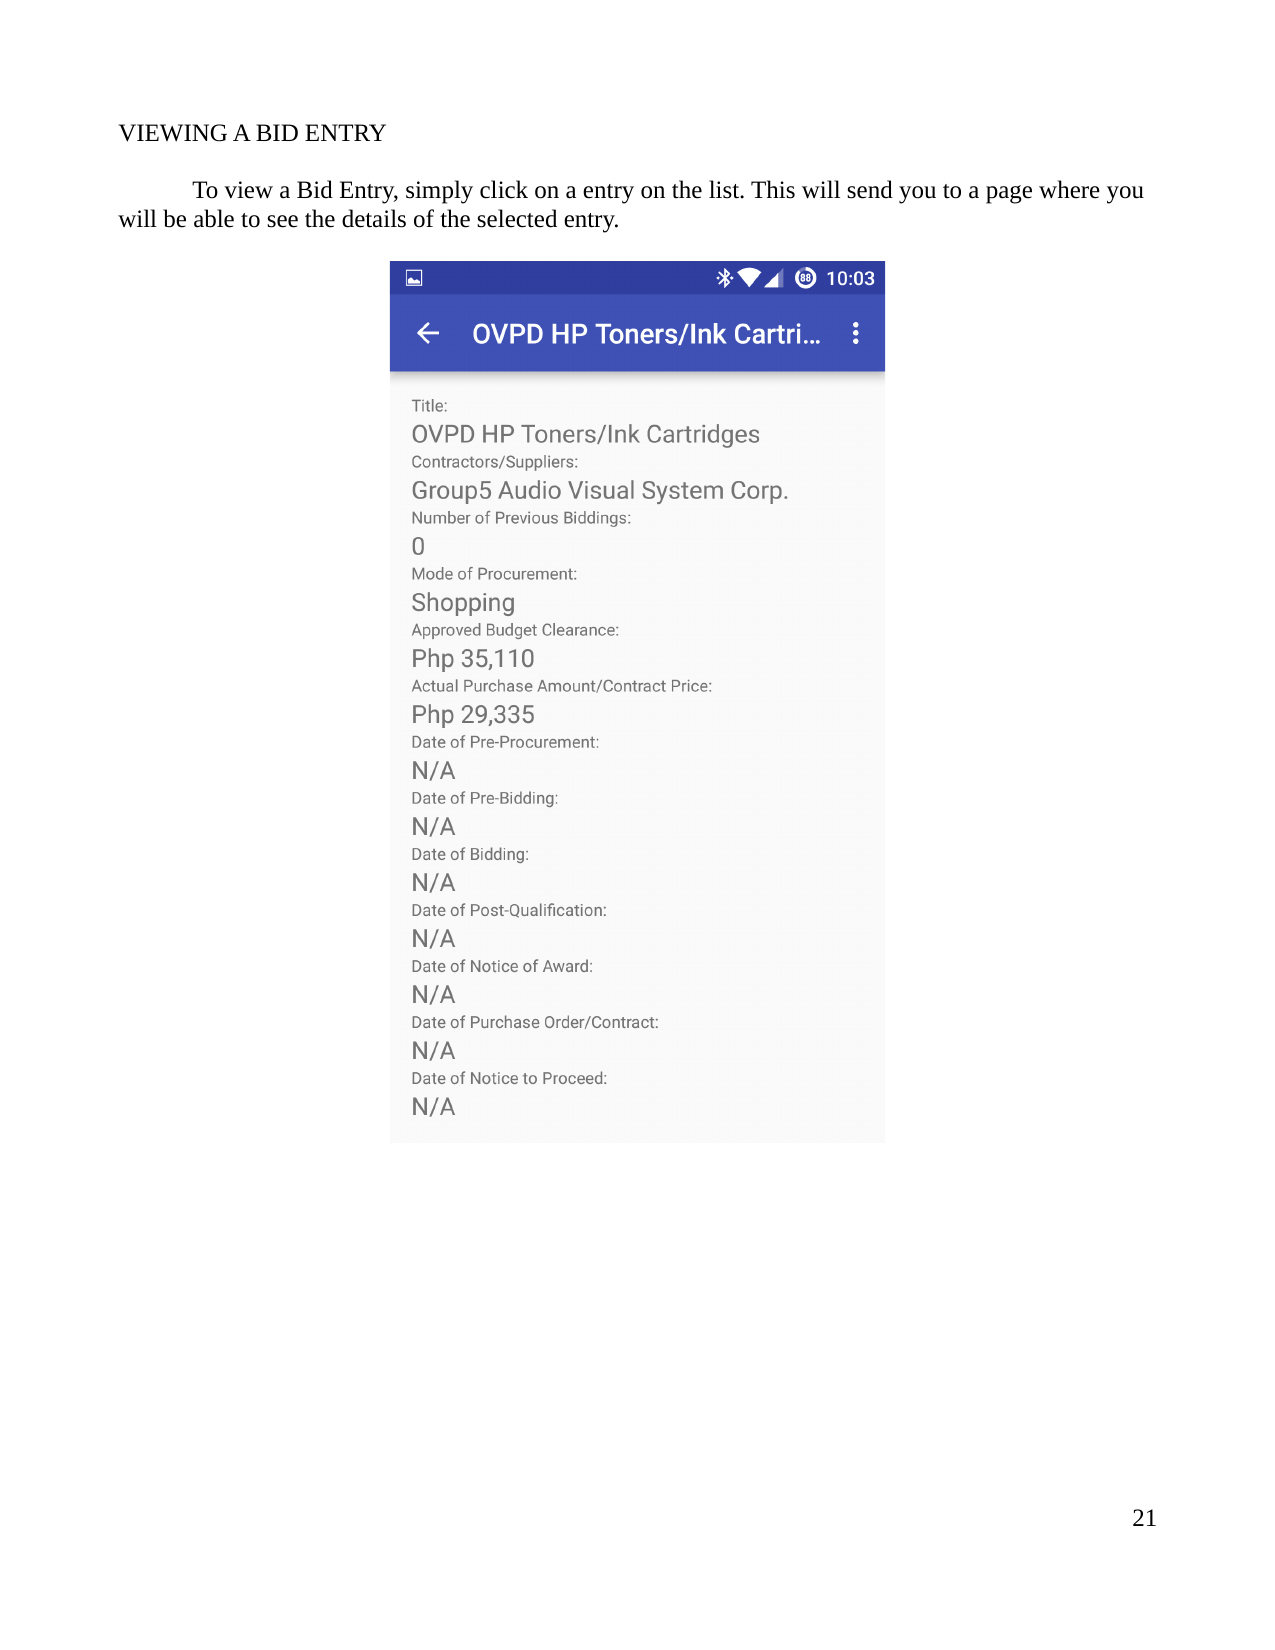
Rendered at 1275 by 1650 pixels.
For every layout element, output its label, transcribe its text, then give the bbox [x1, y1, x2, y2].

picture [389, 261, 886, 1143]
text To view a Bid Entry, simply click on a entry on the list. This will send you to a page where you will be able to see the details of the selected entry. [118, 176, 1157, 233]
text VIEWING A BID ENTRY [118, 118, 1157, 147]
